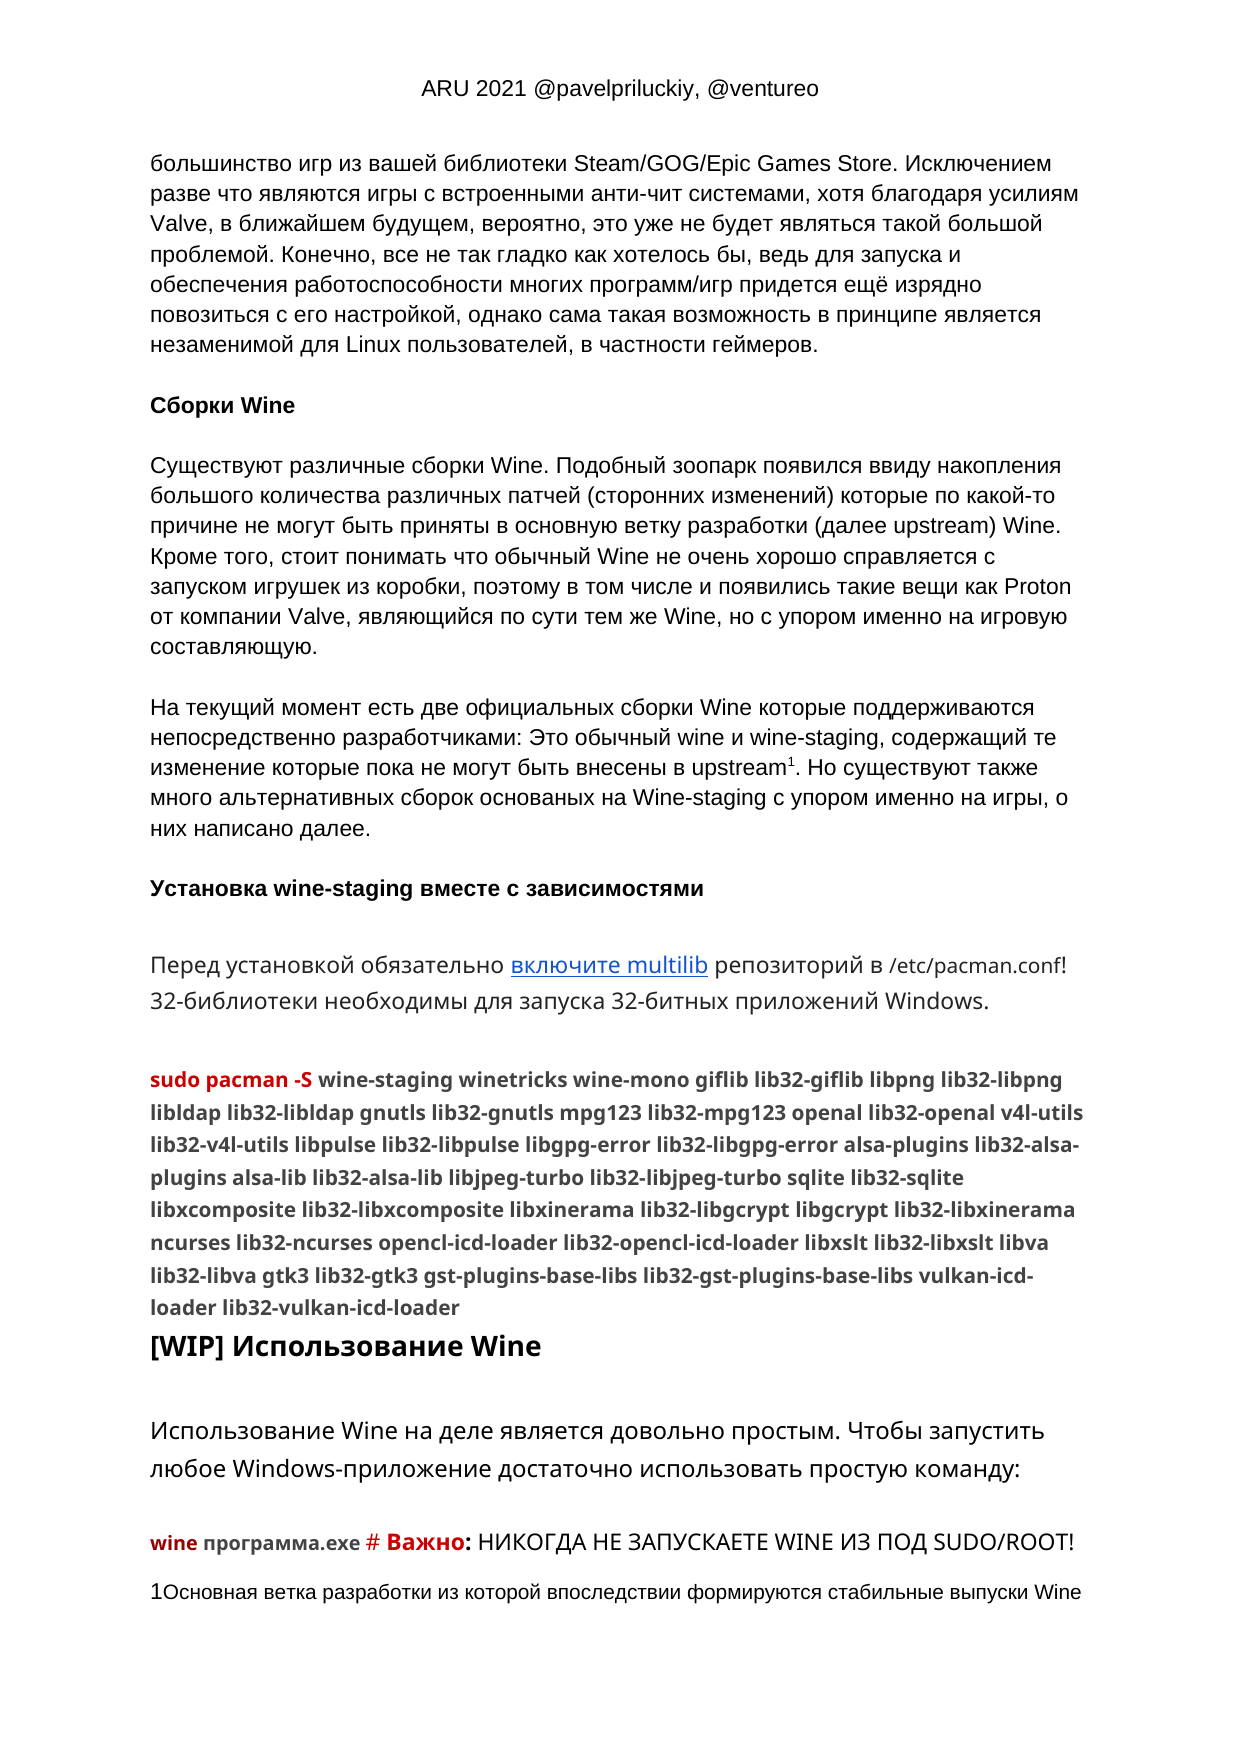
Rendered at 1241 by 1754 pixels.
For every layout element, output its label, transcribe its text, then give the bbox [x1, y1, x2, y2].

text [WIP] Использование Wine [150, 1326, 1090, 1364]
text Существуют различные сборки Wine. Подобный зоопарк появился ввиду накопления большого количества различных патчей (сторонних изменений) которые по какой-то причине не могут быть приняты в основную ветку разработки (далее upstream) Wine. Кроме того, стоит понимать что обычный Wine не очень хорошо справляется с запуском игрушек из коробки, поэтому в том числе и появились такие вещи как Proton от компании Valve, являющийся по сути тем же Wine, но с упором именно на игровую составляющую. [150, 452, 1090, 660]
text Сборки Wine [150, 392, 1090, 418]
text На текущий момент есть две официальных сборки Wine которые поддерживаются непосредственно разработчиками: Это обычный wine и wine-staging, содержащий те изменение которые пока не могут быть внесены в upstream. Но существуют также много альтернативных сборок основаных на Wine-staging с упором именно на игры, о них написано далее. [150, 694, 1090, 841]
text Установка wine-staging вместе с зависимостями [150, 875, 1090, 901]
text Использование Wine на деле является довольно простым. Чтобы запустить любое Windows-приложение достаточно использовать простую команду: [150, 1414, 1090, 1484]
text Основная ветка разработки из которой впоследствии формируются стабильные выпуски Wine [150, 1578, 1090, 1604]
text wine программа.exe # Важно: НИКОГДА НЕ ЗАПУСКАЕТЕ WINE ИЗ ПОД SUDO/ROOT! [150, 1526, 1090, 1558]
text Перед установкой обязательно включите multilib репозиторий в /etc/pacman.conf! 32-библиотеки необходимы для запуска 32-битных приложений Windows. [150, 949, 1090, 1016]
text sudo pacman -S wine-staging winetricks wine-mono giflib lib32-giflib libpng lib32-libpng libldap lib32-libldap gnutls lib32-gnutls mpg123 lib32-mpg123 openal lib32-openal v4l-utils lib32-v4l-utils libpulse lib32-libpulse libgpg-error lib32-libgpg-error alsa-plugins lib32-alsa-plugins alsa-lib lib32-alsa-lib libjpeg-turbo lib32-libjpeg-turbo sqlite lib32-sqlite libxcomposite lib32-libxcomposite libxinerama lib32-libgcrypt libgcrypt lib32-libxinerama ncurses lib32-ncurses opencl-icd-loader lib32-opencl-icd-loader libxslt lib32-libxslt libva lib32-libva gtk3 lib32-gtk3 gst-plugins-base-libs lib32-gst-plugins-base-libs vulkan-icd-loader lib32-vulkan-icd-loader [150, 1065, 1090, 1322]
text большинство игр из вашей библиотеки Steam/GOG/Epic Games Store. Исключением разве что являются игры с встроенными анти-чит системами, хотя благодаря усилиям Valve, в ближайшем будущем, вероятно, это уже не будет являться такой большой проблемой. Конечно, все не так гладко как хотелось бы, ведь для запуска и обеспечения работоспособности многих программ/игр придется ещё изрядно повозиться с его настройкой, однако сама такая возможность в принципе является незаменимой для Linux пользователей, в частности геймеров. [150, 150, 1090, 358]
